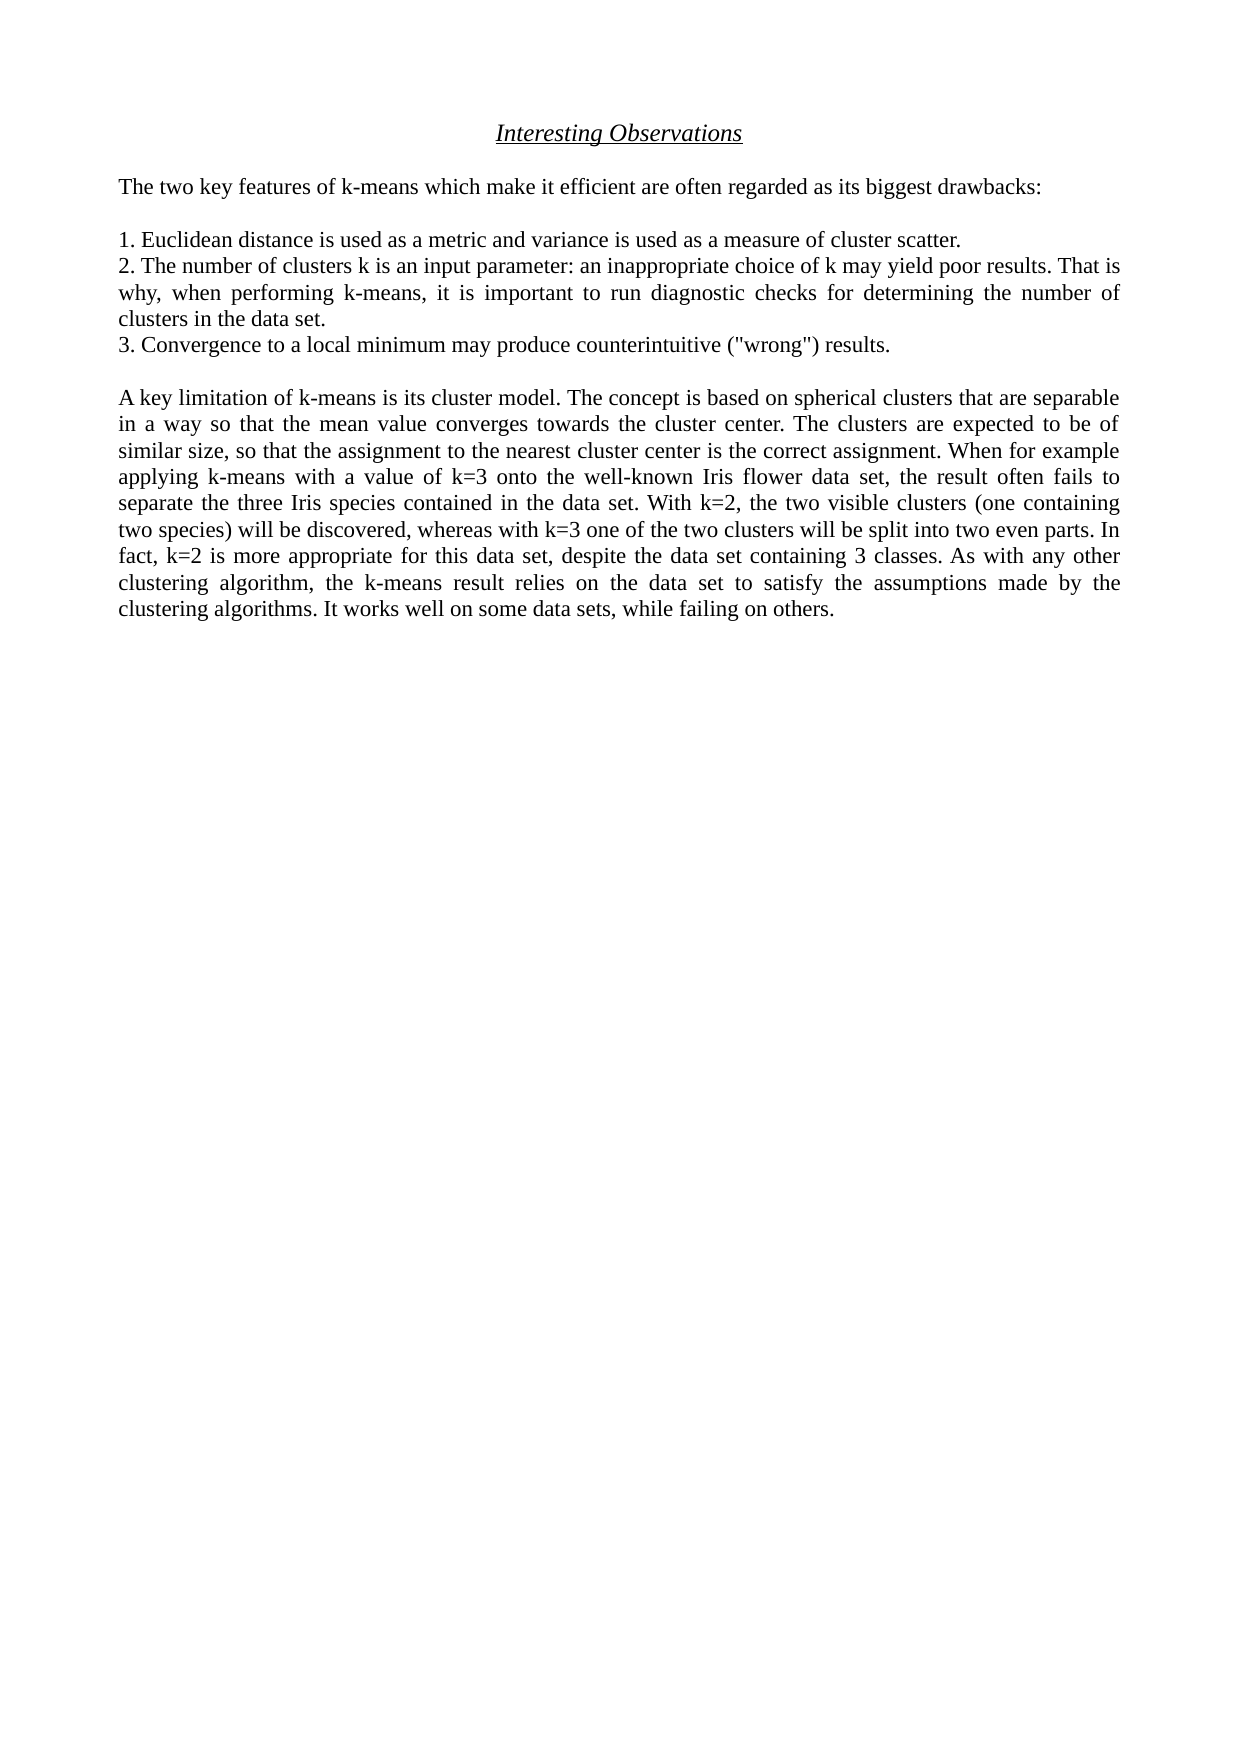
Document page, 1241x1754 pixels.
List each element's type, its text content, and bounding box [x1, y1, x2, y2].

text 3. Convergence to a local minimum may produce counterintuitive ("wrong") results. [118, 331, 1122, 358]
text 1. Euclidean distance is used as a metric and variance is used as a measure of cluster scatter. [118, 226, 1122, 252]
text 2. The number of clusters k is an input parameter: an inappropriate choice of k may yield poor results. That is why, when performing k-means, it is important to run diagnostic checks for determining the number of clusters in the data set. [118, 252, 1122, 331]
text A key limitation of k-means is its cluster model. The concept is based on spherical clusters that are separable in a way so that the mean value converges towards the cluster center. The clusters are expected to be of similar size, so that the assignment to the nearest cluster center is the correct assignment. When for example applying k-means with a value of k=3 onto the well-known Iris flower data set, the result often fails to separate the three Iris species contained in the data set. With k=2, the two visible clusters (one containing two species) will be discovered, whereas with k=3 one of the two clusters will be split into two even parts. In fact, k=2 is more appropriate for this data set, despite the data set containing 3 classes. As with any other clustering algorithm, the k-means result relies on the data set to satisfy the assumptions made by the clustering algorithms. It works well on some data sets, while failing on others. [118, 384, 1122, 621]
text Interesting Observations [118, 118, 1122, 147]
text The two key features of k-means which make it efficient are often regarded as its biggest drawbacks: [118, 173, 1122, 199]
